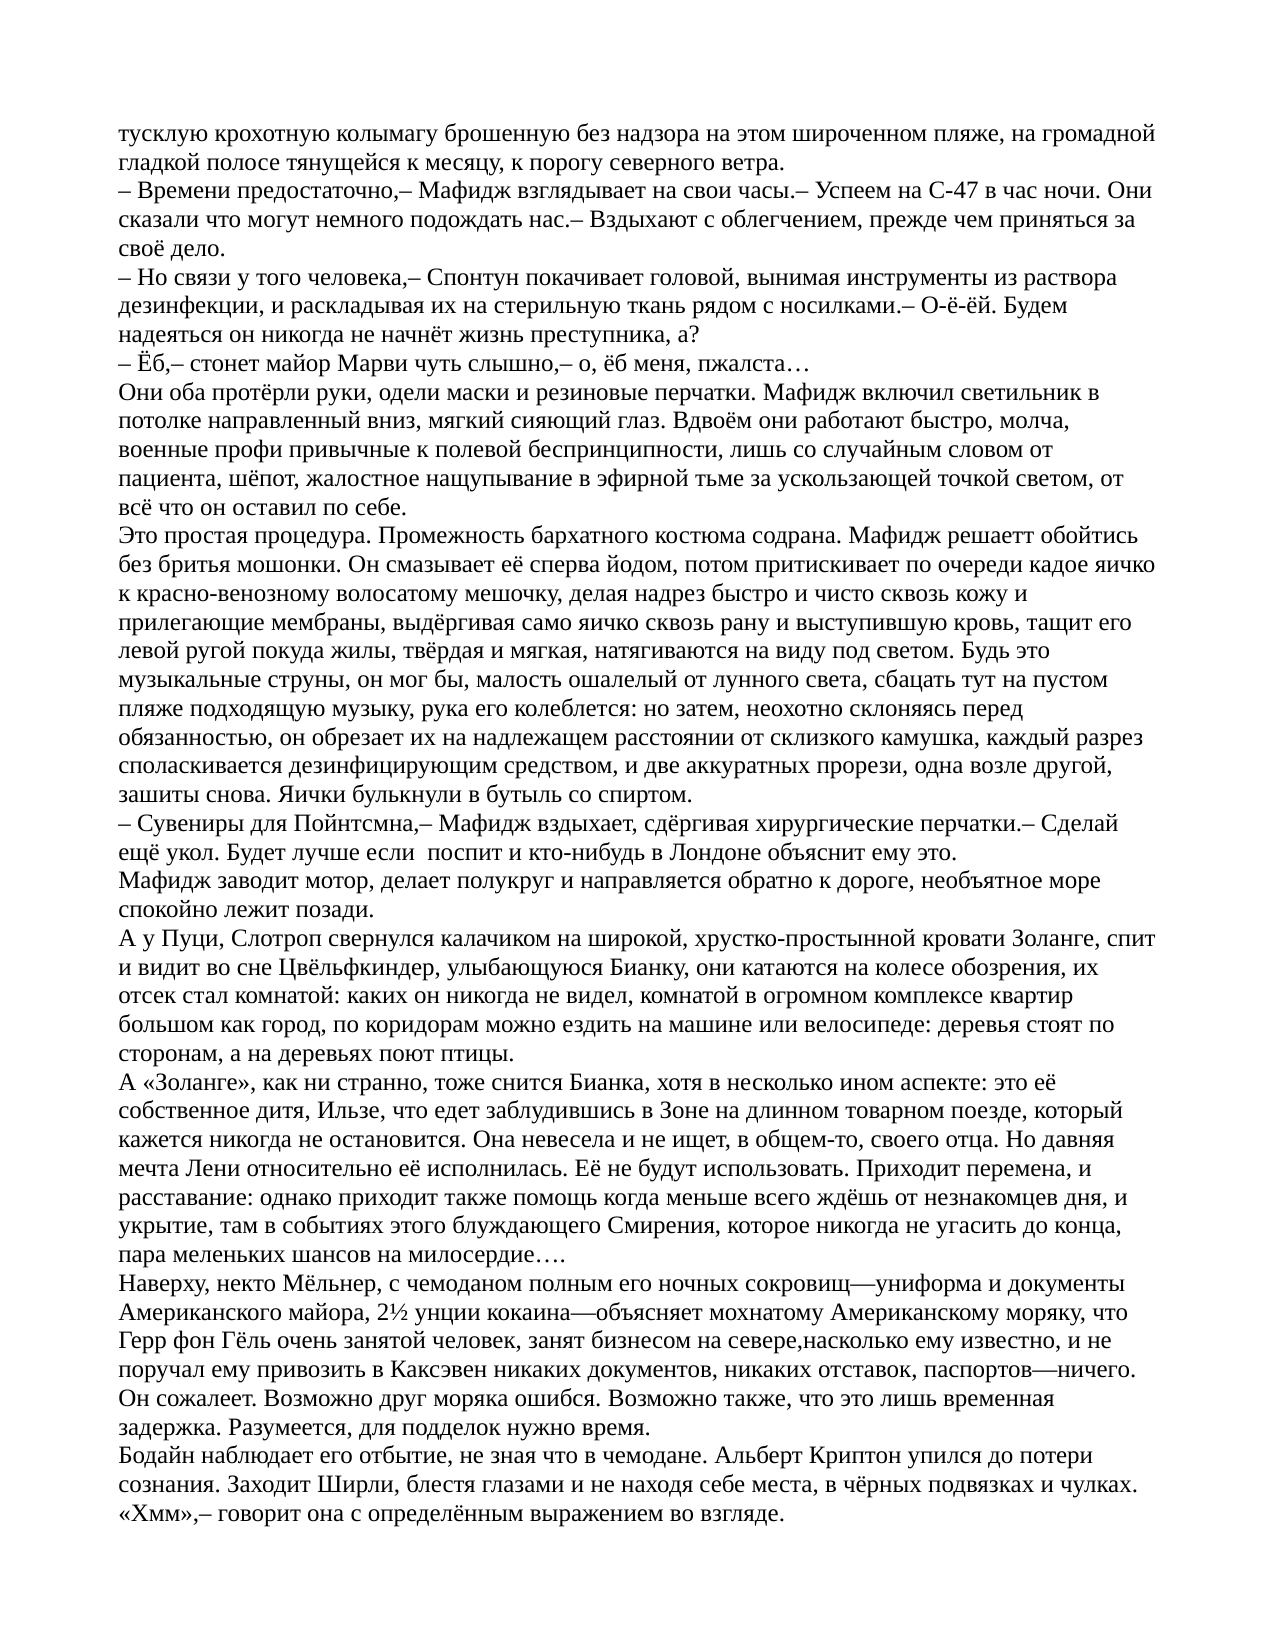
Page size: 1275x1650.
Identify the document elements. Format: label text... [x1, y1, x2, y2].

text Мафидж заводит мотор, делает полукруг и направляется обратно к дороге, необъятное море спокойно лежит позади. [118, 866, 1157, 923]
text – Сувениры для Пойнтсмна,– Мафидж вздыхает, сдёргивая хирургические перчатки.– Сделай ещё укол. Будет лучше если поспит и кто-нибудь в Лондоне объяснит ему это. [118, 808, 1157, 866]
text Наверху, некто Мёльнер, с чемоданом полным его ночных сокровищ—униформа и документы Американского майора, 2½ унции кокаина—объясняет мохнатому Американскому моряку, что Герр фон Гёль очень занятой человек, занят бизнесом на севере,насколько ему известно, и не поручал ему привозить в Каксэвен никаких документов, никаких отставок, паспортов—ничего. Он сожалеет. Возможно друг моряка ошибся. Возможно также, что это лишь временная задержка. Разумеется, для подделок нужно время. [118, 1268, 1157, 1441]
text А «Золанге», как ни странно, тоже снится Бианка, хотя в несколько ином аспекте: это её собственное дитя, Ильзе, что едет заблудившись в Зоне на длинном товарном поезде, который кажется никогда не остановится. Она невесела и не ищет, в общем-то, своего отца. Но давняя мечта Лени относительно её исполнилась. Её не будут использовать. Приходит перемена, и расставание: однако приходит также помощь когда меньше всего ждёшь от незнакомцев дня, и укрытие, там в событиях этого блуждающего Смирения, которое никогда не угасить до конца, пара меленьких шансов на милосердие…. [118, 1067, 1157, 1268]
text Это простая процедура. Промежность бархатного костюма содрана. Мафидж решаетт обойтись без бритья мошонки. Он смазывает её сперва йодом, потом притискивает по очереди кадое яичко к красно-венозному волосатому мешочку, делая надрез быстро и чисто сквозь кожу и прилегающие мембраны, выдёргивая само яичко сквозь рану и выступившую кровь, тащит его левой ругой покуда жилы, твёрдая и мягкая, натягиваются на виду под светом. Будь это музыкальные струны, он мог бы, малость ошалелый от лунного света, сбацать тут на пустом пляже подходящую музыку, рука его колеблется: но затем, неохотно склоняясь перед обязанностью, он обрезает их на надлежащем расстоянии от склизкого камушка, каждый разрез споласкивается дезинфицирующим средством, и две аккуратных прорези, одна возле другой, зашиты снова. Яички булькнули в бутыль со спиртом. [118, 521, 1157, 808]
text – Ёб,– стонет майор Марви чуть слышно,– о, ёб меня, пжалста… [118, 348, 1157, 377]
text Бодайн наблюдает его отбытие, не зная что в чемодане. Альберт Криптон упился до потери сознания. Заходит Ширли, блестя глазами и не находя себе места, в чёрных подвязках и чулках. «Хмм»,– говорит она с определённым выражением во взгляде. [118, 1441, 1157, 1527]
text – Но связи у того человека,– Спонтун покачивает головой, вынимая инструменты из раствора дезинфекции, и раскладывая их на стерильную ткань рядом с носилками.– О-ё-ёй. Будем надеяться он никогда не начнёт жизнь преступника, а? [118, 262, 1157, 348]
text тусклую крохотную колымагу брошенную без надзора на этом широченном пляже, на громадной гладкой полосе тянущейся к месяцу, к порогу северного ветра. [118, 118, 1157, 176]
text – Времени предостаточно,– Мафидж взглядывает на свои часы.– Успеем на С-47 в час ночи. Они сказали что могут немного подождать нас.– Вздыхают с облегчением, прежде чем приняться за своё дело. [118, 176, 1157, 262]
text Они оба протёрли руки, одели маски и резиновые перчатки. Мафидж включил светильник в потолке направленный вниз, мягкий сияющий глаз. Вдвоём они работают быстро, молча, военные профи привычные к полевой беспринципности, лишь со случайным словом от пациента, шёпот, жалостное нащупывание в эфирной тьме за ускользающей точкой светом, от всё что он оставил по себе. [118, 377, 1157, 521]
text А у Пуци, Слотроп свернулся калачиком на широкой, хрустко-простынной кровати Золанге, спит и видит во сне Цвёльфкиндер, улыбающуюся Бианку, они катаются на колесе обозрения, их отсек стал комнатой: каких он никогда не видел, комнатой в огромном комплексе квартир большом как город, по коридорам можно ездить на машине или велосипеде: деревья стоят по сторонам, а на деревьях поют птицы. [118, 923, 1157, 1067]
